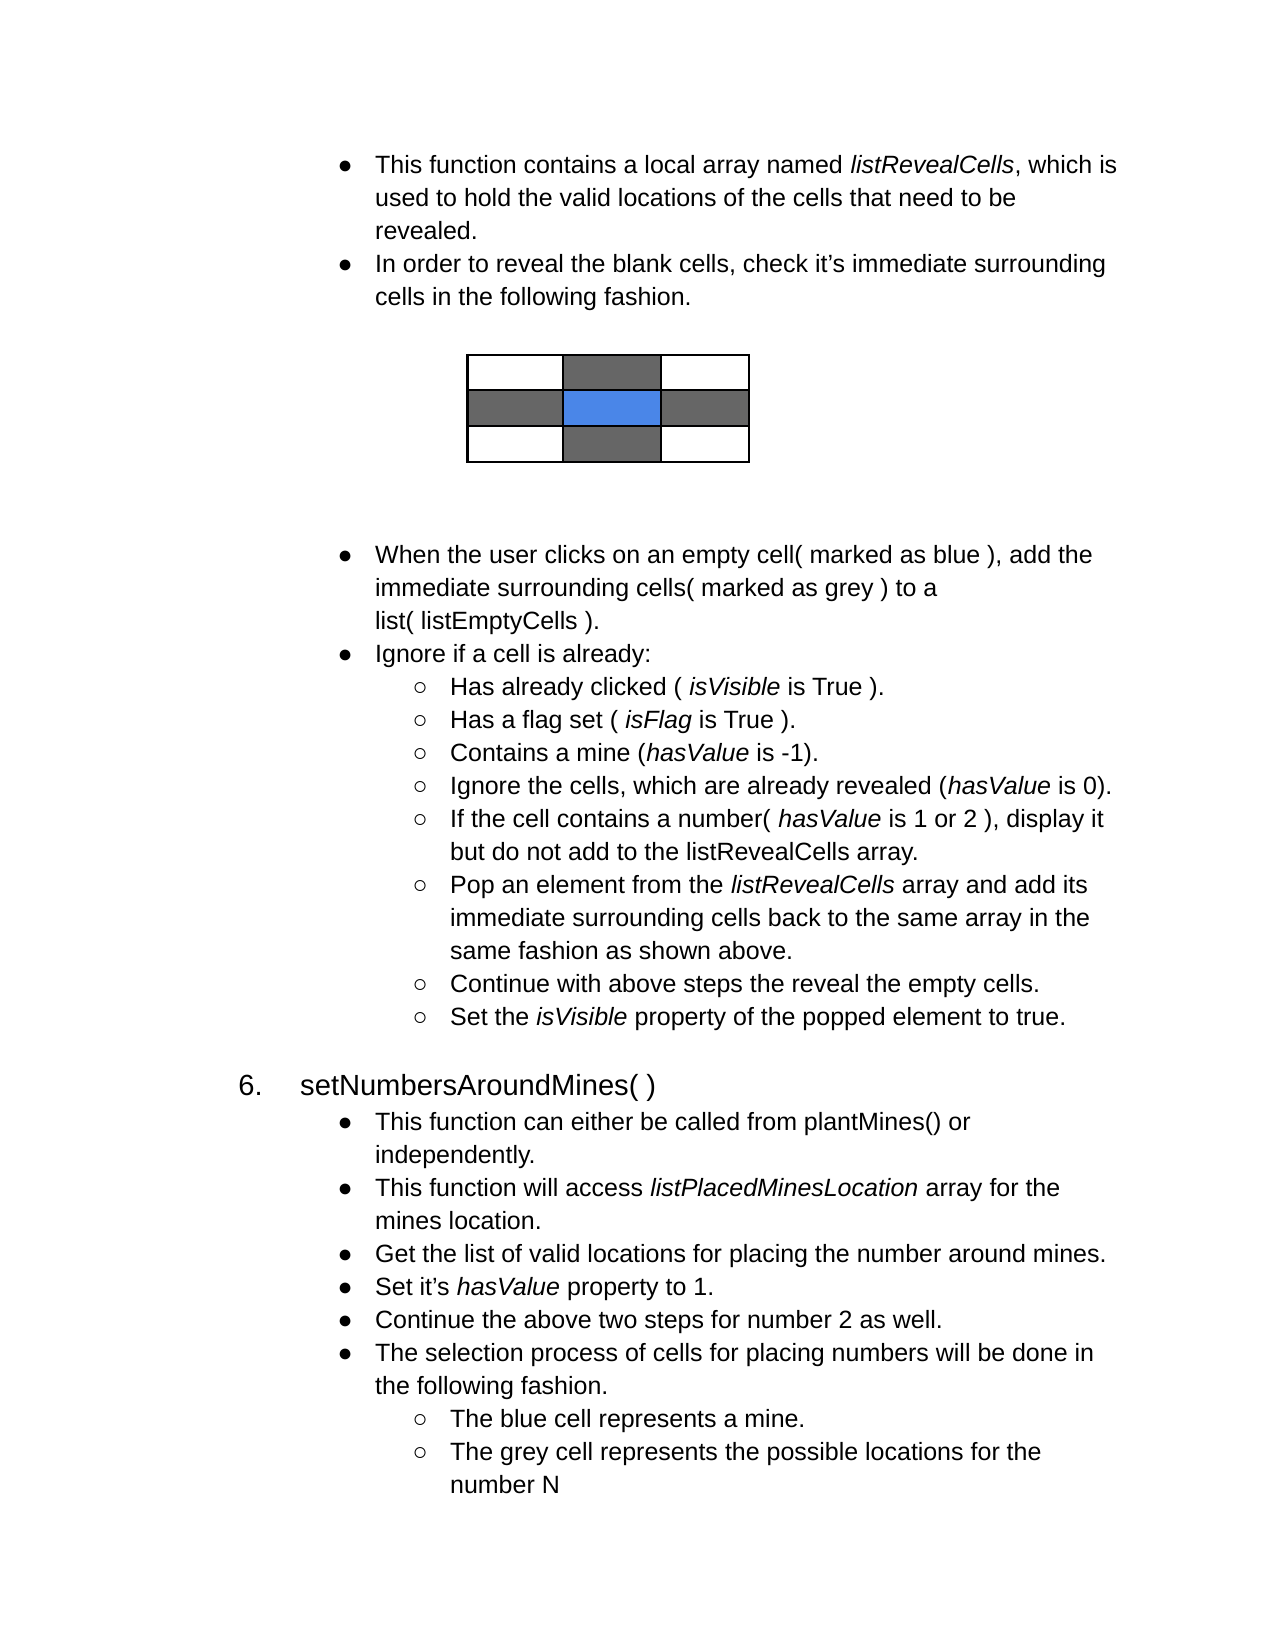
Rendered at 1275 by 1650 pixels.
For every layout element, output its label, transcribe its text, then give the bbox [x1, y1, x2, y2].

table_header [564, 356, 660, 389]
list Has a flag set ( isFlag is True ). [412, 705, 1125, 733]
list If the cell contains a number( hasValue is 1 or 2 ), display it but do not add to the listRevealCells array. [412, 804, 1125, 866]
table_cell [469, 391, 562, 425]
list Set the isVisible property of the popped element to true. [412, 1002, 1125, 1031]
list When the user clicks on an empty cell( marked as blue ), add the immediate surrounding cells( marked as grey ) to a list( listEmptyCells ). [337, 540, 1125, 634]
table_cell [469, 427, 562, 461]
list Pop an element from the listRevealCells array and add its immediate surrounding cells back to the same array in the same fashion as shown above. [412, 870, 1125, 965]
list This function will access listPlacedMinesLocation array for the mines location. [337, 1173, 1125, 1234]
list Continue the above two steps for number 2 as well. [337, 1305, 1125, 1333]
list Ignore the cells, which are already revealed (hasValue is 0). [412, 771, 1125, 799]
list Has already clicked ( isVisible is True ). [412, 672, 1125, 701]
table_cell [564, 427, 660, 461]
list setNumbersAroundMines( ) [262, 1068, 1125, 1102]
table_header [469, 356, 562, 389]
list The selection process of cells for placing numbers will be done in the following fashion. [337, 1338, 1125, 1399]
table_header [662, 356, 748, 389]
list Ignore if a cell is already: [337, 639, 1125, 667]
list The blue cell represents a mine. [412, 1404, 1125, 1432]
table_cell [662, 391, 748, 425]
table_cell [662, 427, 748, 461]
list Set it’s hasValue property to 1. [337, 1272, 1125, 1300]
table_cell [564, 391, 660, 425]
list Contains a mine (hasValue is -1). [412, 738, 1125, 767]
list In order to reveal the blank cells, check it’s immediate surrounding cells in the following fashion. [337, 249, 1125, 311]
list This function can either be called from plantMines() or independently. [337, 1107, 1125, 1168]
list Get the list of valid locations for placing the number around mines. [337, 1239, 1125, 1267]
list Continue with above steps the reveal the empty cells. [412, 969, 1125, 998]
list This function contains a local array named listRevealCells, which is used to hold the valid locations of the cells that need to be revealed. [337, 150, 1125, 245]
list The grey cell represents the possible locations for the number N [412, 1437, 1125, 1498]
